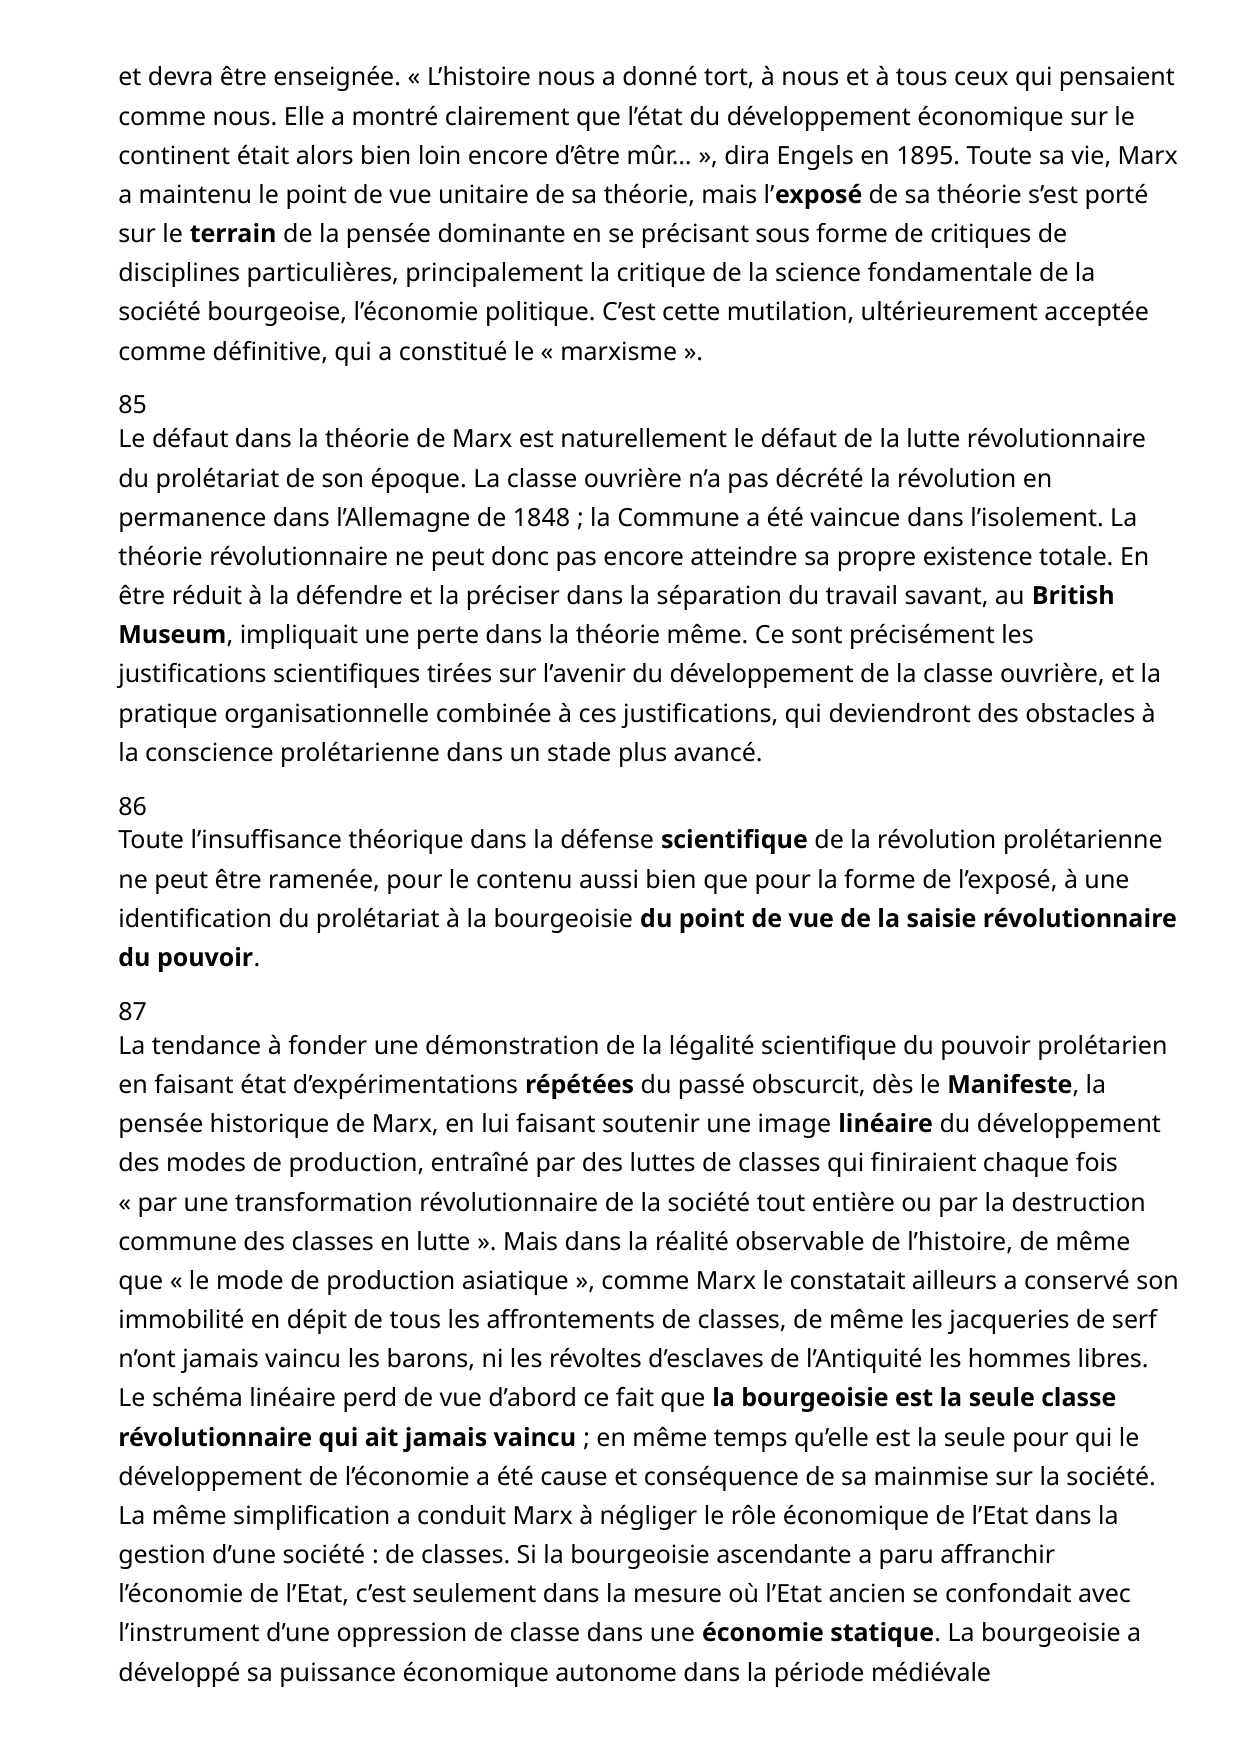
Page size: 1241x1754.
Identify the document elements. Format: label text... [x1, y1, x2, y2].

text 85 [118, 387, 1181, 421]
text Toute l’insuffisance théorique dans la défense scientifique de la révolution prolétarienne ne peut être ramenée, pour le contenu aussi bien que pour la forme de l’exposé, à une identification du prolétariat à la bourgeoisie du point de vue de la saisie révolutionnaire du pouvoir. [118, 822, 1181, 974]
text et devra être enseignée. « L’histoire nous a donné tort, à nous et à tous ceux qui pensaient comme nous. Elle a montré clairement que l’état du développement économique sur le continent était alors bien loin encore d’être mûr… », dira Engels en 1895. Toute sa vie, Marx a maintenu le point de vue unitaire de sa théorie, mais l’exposé de sa théorie s’est porté sur le terrain de la pensée dominante en se précisant sous forme de critiques de disciplines particulières, principalement la critique de la science fondamentale de la société bourgeoise, l’économie politique. C’est cette mutilation, ultérieurement acceptée comme définitive, qui a constitué le « marxisme ». [118, 59, 1181, 367]
text 87 [118, 993, 1181, 1027]
text La tendance à fonder une démonstration de la légalité scientifique du pouvoir prolétarien en faisant état d’expérimentations répétées du passé obscurcit, dès le Manifeste, la pensée historique de Marx, en lui faisant soutenir une image linéaire du développement des modes de production, entraîné par des luttes de classes qui finiraient chaque fois « par une transformation révolutionnaire de la société tout entière ou par la destruction commune des classes en lutte ». Mais dans la réalité observable de l’histoire, de même que « le mode de production asiatique », comme Marx le constatait ailleurs a conservé son immobilité en dépit de tous les affrontements de classes, de même les jacqueries de serf n’ont jamais vaincu les barons, ni les révoltes d’esclaves de l’Antiquité les hommes libres. Le schéma linéaire perd de vue d’abord ce fait que la bourgeoisie est la seule classe révolutionnaire qui ait jamais vaincu ; en même temps qu’elle est la seule pour qui le développement de l’économie a été cause et conséquence de sa mainmise sur la société. La même simplification a conduit Marx à négliger le rôle économique de l’Etat dans la gestion d’une société : de classes. Si la bourgeoisie ascendante a paru affranchir l’économie de l’Etat, c’est seulement dans la mesure où l’Etat ancien se confondait avec l’instrument d’une oppression de classe dans une économie statique. La bourgeoisie a développé sa puissance économique autonome dans la période médiévale [118, 1027, 1181, 1688]
text Le défaut dans la théorie de Marx est naturellement le défaut de la lutte révolutionnaire du prolétariat de son époque. La classe ouvrière n’a pas décrété la révolution en permanence dans l’Allemagne de 1848 ; la Commune a été vaincue dans l’isolement. La théorie révolutionnaire ne peut donc pas encore atteindre sa propre existence totale. En être réduit à la défendre et la préciser dans la séparation du travail savant, au British Museum, impliquait une perte dans la théorie même. Ce sont précisément les justifications scientifiques tirées sur l’avenir du développement de la classe ouvrière, et la pratique organisationnelle combinée à ces justifications, qui deviendront des obstacles à la conscience prolétarienne dans un stade plus avancé. [118, 421, 1181, 768]
text 86 [118, 788, 1181, 822]
